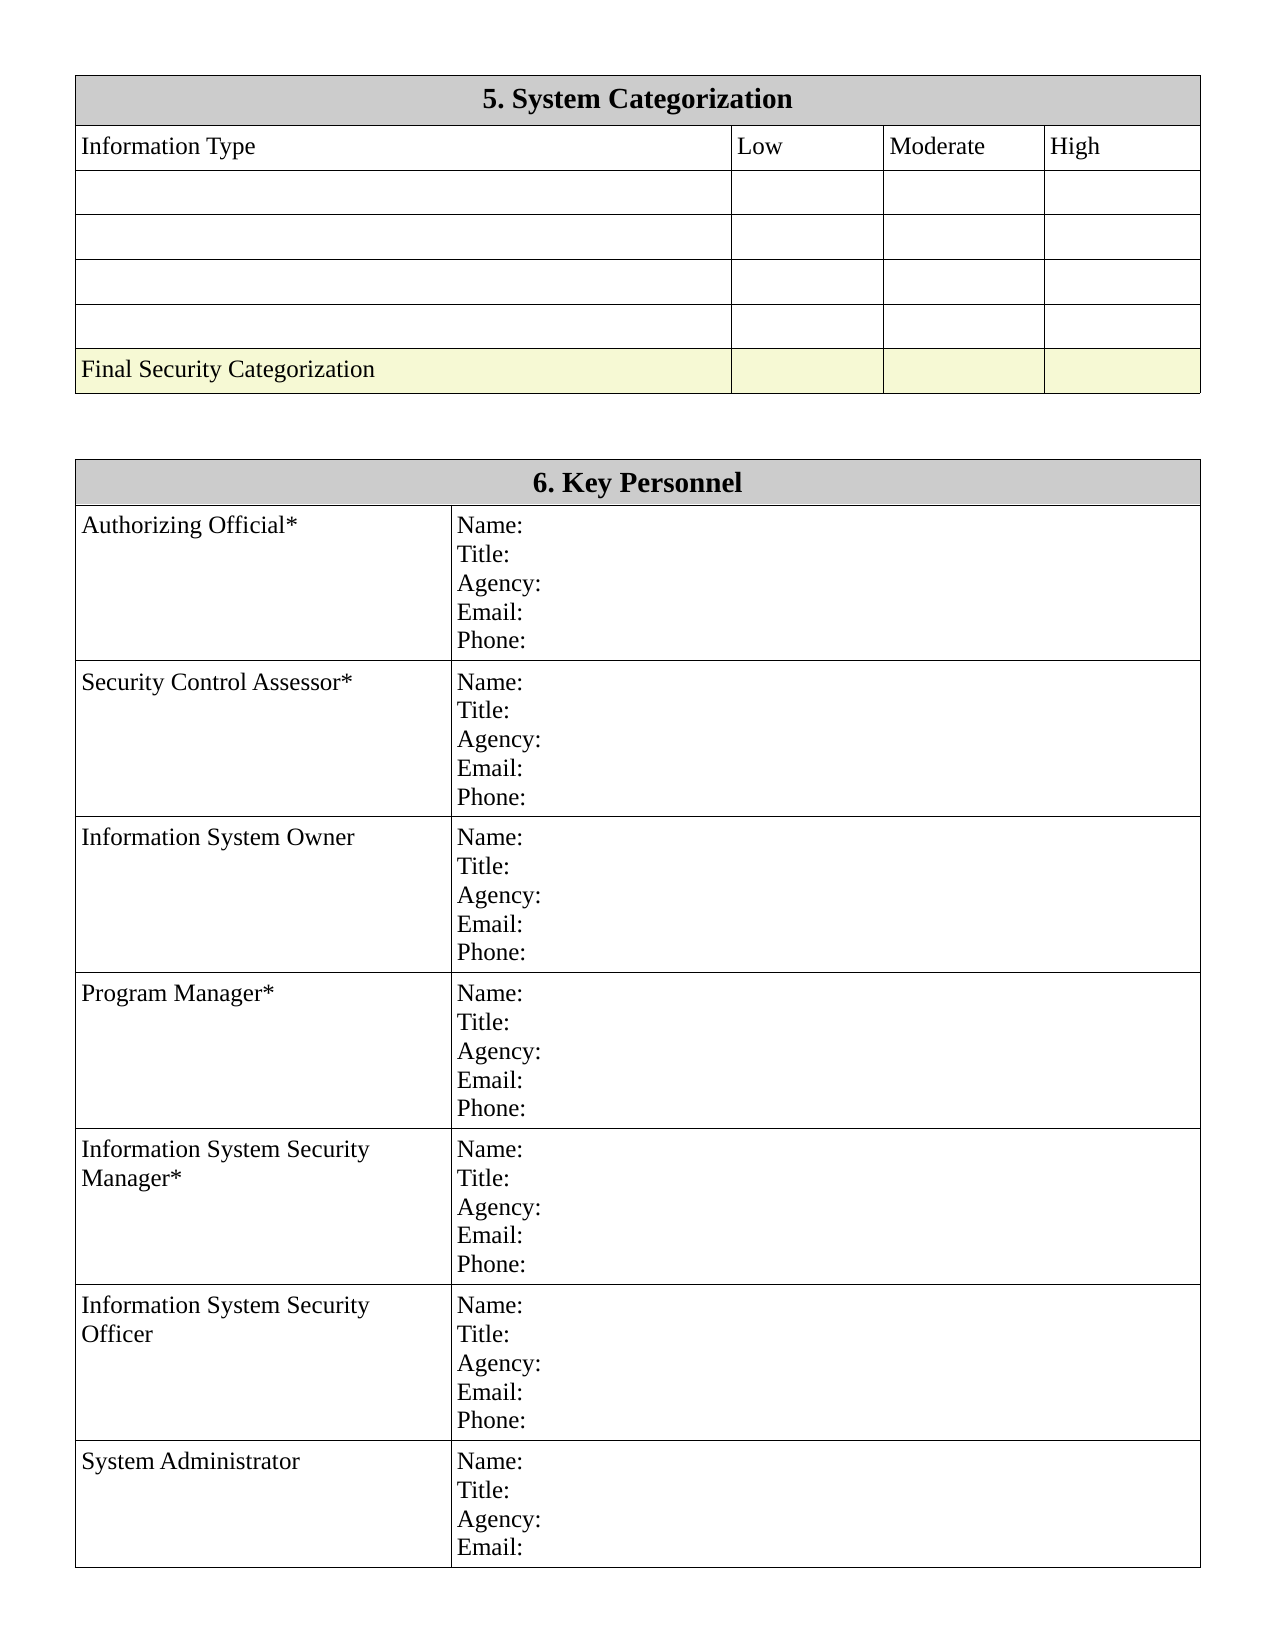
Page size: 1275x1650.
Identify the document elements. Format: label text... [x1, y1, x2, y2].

table_cell Information System Security Manager* [76, 1129, 451, 1284]
table_cell [732, 305, 883, 348]
table_cell Moderate [884, 126, 1044, 170]
table_cell Name: Title: Agency: Email: [452, 1441, 1200, 1567]
table_cell Name: Title: Agency: Email: Phone: [452, 506, 1200, 660]
table_cell [732, 171, 883, 214]
table_cell [1045, 215, 1200, 259]
table_header 5. System Categorization [76, 76, 1200, 125]
table_cell System Administrator [76, 1441, 451, 1567]
table_cell [1045, 260, 1200, 303]
table_cell [76, 260, 731, 303]
table_cell Information System Owner [76, 817, 451, 972]
table_cell [884, 349, 1044, 393]
table_cell Information Type [76, 126, 731, 170]
table_cell [732, 260, 883, 303]
table_header 6. Key Personnel [76, 460, 1200, 504]
table_cell Name: Title: Agency: Email: Phone: [452, 1285, 1200, 1440]
table_cell Security Control Assessor* [76, 661, 451, 816]
table_cell High [1045, 126, 1200, 170]
table_cell [76, 305, 731, 348]
table_cell Name: Title: Agency: Email: Phone: [452, 817, 1200, 972]
table_cell [76, 171, 731, 214]
table_cell [732, 215, 883, 259]
table_cell Low [732, 126, 883, 170]
table_cell [76, 215, 731, 259]
table_cell [884, 215, 1044, 259]
table_cell [884, 260, 1044, 303]
table_cell Program Manager* [76, 973, 451, 1128]
table_cell Information System Security Officer [76, 1285, 451, 1440]
table_cell [1045, 305, 1200, 348]
table_cell [884, 171, 1044, 214]
table_cell Name: Title: Agency: Email: Phone: [452, 1129, 1200, 1284]
table_cell [1045, 349, 1200, 393]
table_cell Authorizing Official* [76, 506, 451, 660]
table_cell Final Security Categorization [76, 349, 731, 393]
table_cell Name: Title: Agency: Email: Phone: [452, 973, 1200, 1128]
table_cell [1045, 171, 1200, 214]
table_cell [884, 305, 1044, 348]
table_cell [732, 349, 883, 393]
table_cell Name: Title: Agency: Email: Phone: [452, 661, 1200, 816]
